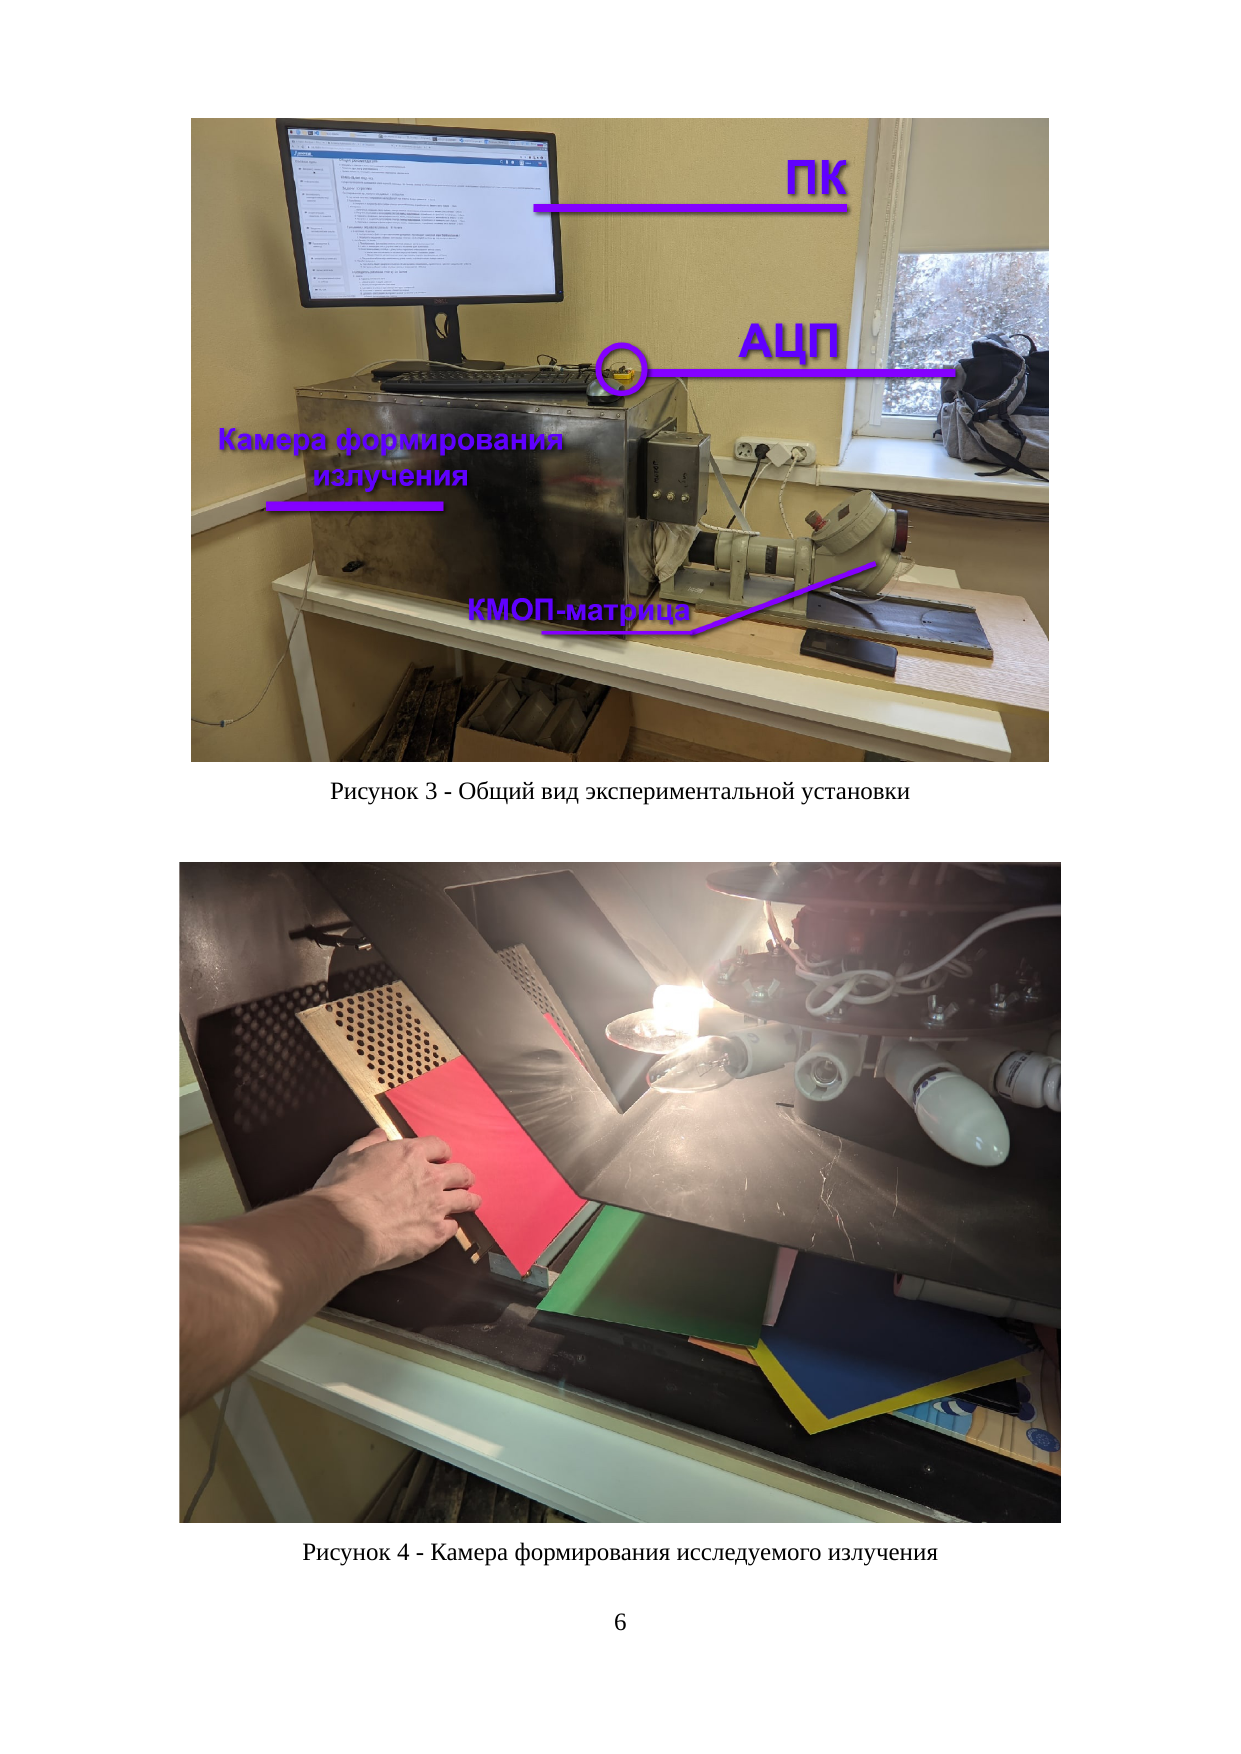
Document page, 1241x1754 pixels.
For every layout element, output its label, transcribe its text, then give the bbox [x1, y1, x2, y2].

text Рисунок 4 - Камера формирования исследуемого излучения [118, 1537, 1122, 1566]
picture [191, 118, 1049, 762]
picture [179, 862, 1061, 1523]
text Рисунок 3 - Общий вид экспериментальной установки [118, 776, 1122, 804]
